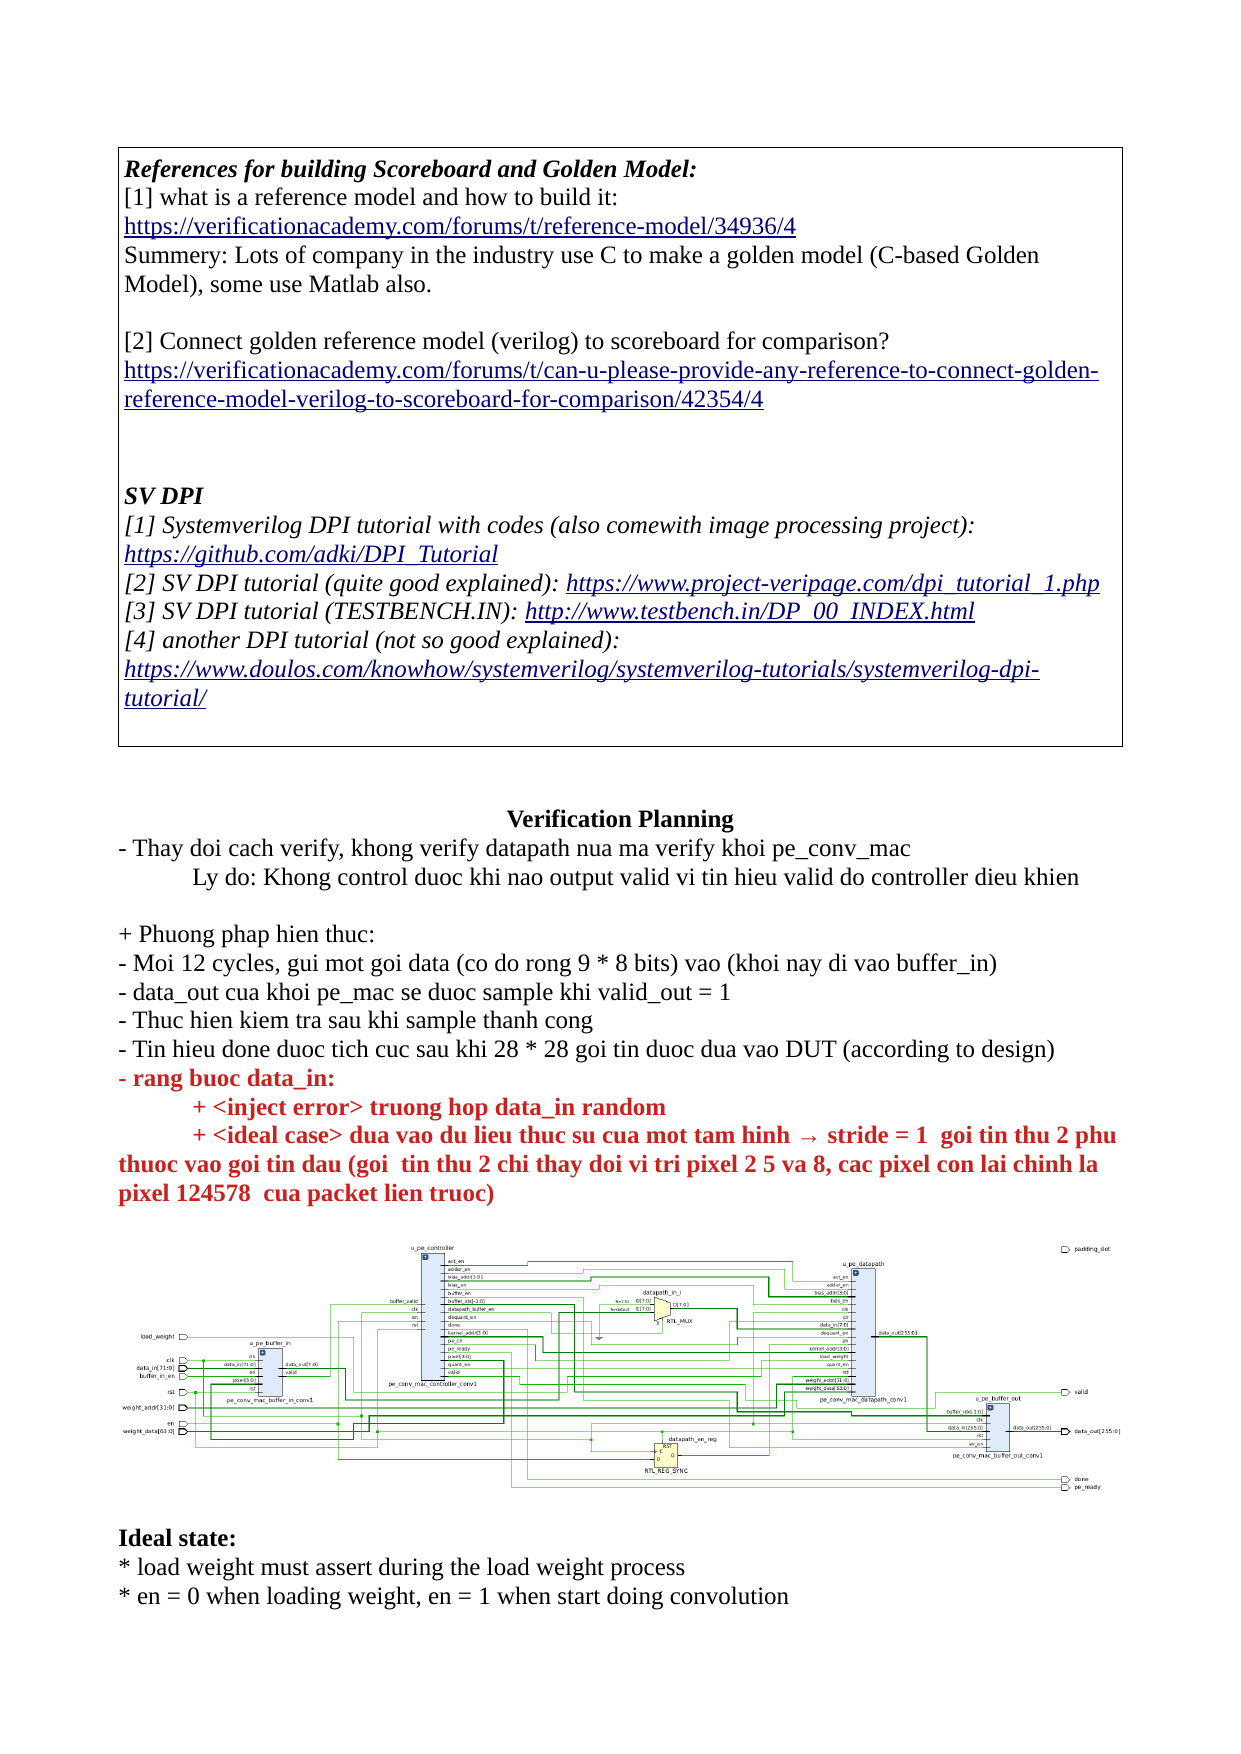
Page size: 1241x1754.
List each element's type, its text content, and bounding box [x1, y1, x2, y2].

text - rang buoc data_in: [118, 1063, 1122, 1092]
text * en = 0 when loading weight, en = 1 when start doing convolution [118, 1581, 1122, 1610]
table_cell SV DPI [1] Systemverilog DPI tutorial with codes (also comewith image processing project): https://github.com/adki/DPI_Tutorial [2] SV DPI tutorial (quite good explained): https://www.project-veripage.com/dpi_tutorial_1.php [3] SV DPI tutorial (TESTBENCH.IN): http://www.testbench.in/DP_00_INDEX.html [4] another DPI tutorial (not so good explained): https://www.doulos.com/knowhow/systemverilog/systemverilog-tutorials/systemverilog-dpi-tutorial/ [119, 476, 1122, 746]
text - Thuc hien kiem tra sau khi sample thanh cong [118, 1006, 1122, 1034]
text - Thay doi cach verify, khong verify datapath nua ma verify khoi pe_conv_mac [118, 833, 1122, 862]
text Verification Planning [118, 804, 1122, 833]
picture [118, 1235, 1123, 1495]
text + <ideal case> dua vao du lieu thuc su cua mot tam hinh → stride = 1 goi tin thu 2 phu thuoc vao goi tin dau (goi tin thu 2 chi thay doi vi tri pixel 2 5 va 8, cac pixel con lai chinh la pixel 124578 cua packet lien truoc) [118, 1121, 1122, 1207]
text - data_out cua khoi pe_mac se duoc sample khi valid_out = 1 [118, 977, 1122, 1006]
table_header References for building Scoreboard and Golden Model: [1] what is a reference model and how to build it: https://verificationacademy.com/forums/t/reference-model/34936/4 Summery: Lots of company in the industry use C to make a golden model (C-based Golden Model), some use Matlab also. [2] Connect golden reference model (verilog) to scoreboard for comparison? https://verificationacademy.com/forums/t/can-u-please-provide-any-reference-to-connect-golden-reference-model-verilog-to-scoreboard-for-comparison/42354/4 [119, 148, 1122, 476]
text + <inject error> truong hop data_in random [118, 1092, 1122, 1121]
text - Moi 12 cycles, gui mot goi data (co do rong 9 * 8 bits) vao (khoi nay di vao buffer_in) [118, 948, 1122, 977]
text - Tin hieu done duoc tich cuc sau khi 28 * 28 goi tin duoc dua vao DUT (according to design) [118, 1034, 1122, 1063]
text + Phuong phap hien thuc: [118, 919, 1122, 948]
text Ly do: Khong control duoc khi nao output valid vi tin hieu valid do controller dieu khien [118, 862, 1122, 891]
text Ideal state: * load weight must assert during the load weight process [118, 1495, 1122, 1581]
